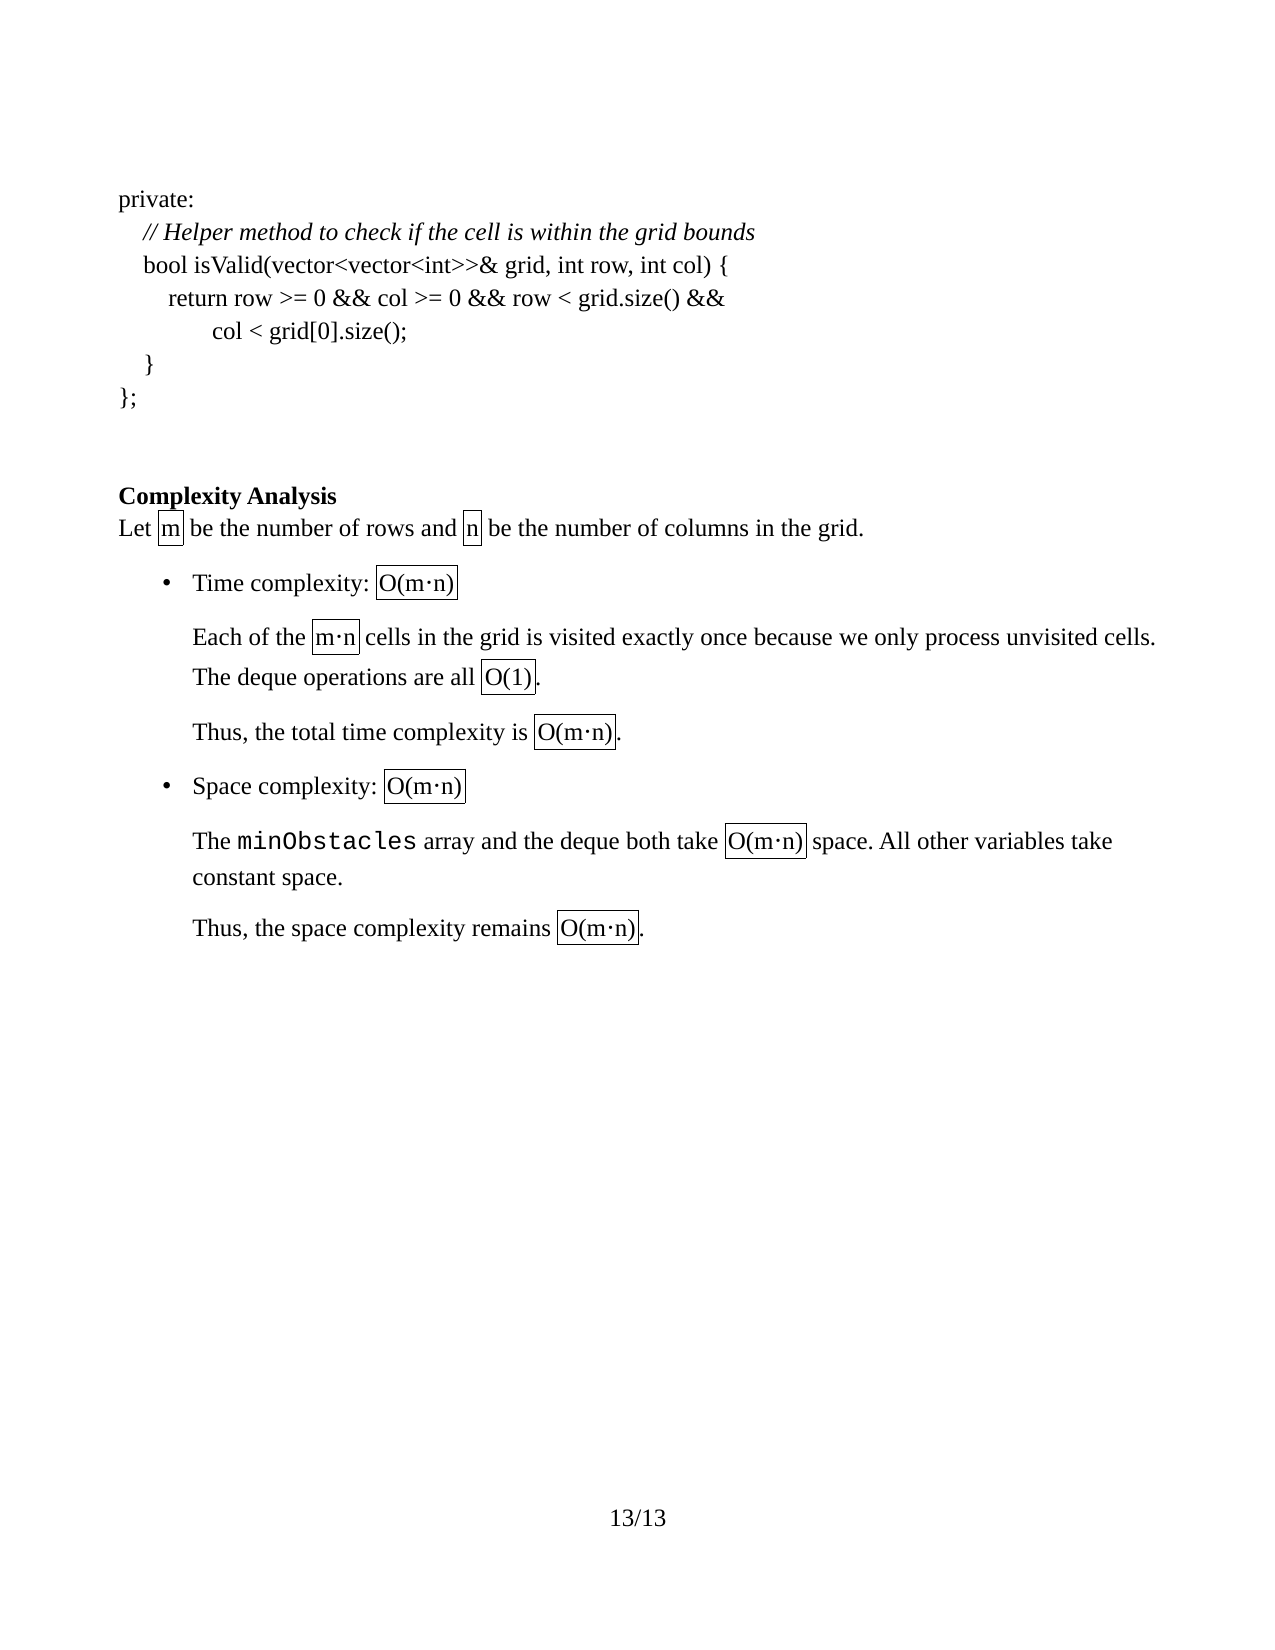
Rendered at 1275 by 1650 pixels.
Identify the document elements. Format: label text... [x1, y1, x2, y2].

subtitle Complexity Analysis [118, 481, 1157, 510]
text be the number of columns in the grid. [482, 510, 1157, 545]
text Let [118, 510, 158, 545]
list [458, 565, 1157, 599]
list Thus, the space complexity remains [162, 910, 557, 944]
text } [118, 349, 1157, 378]
list [466, 768, 1157, 803]
text col < grid[0].size(); [118, 316, 1157, 345]
text m [159, 511, 183, 545]
text n [464, 511, 481, 545]
list Thus, the total time complexity is [162, 714, 534, 749]
list O(m⋅n) [535, 715, 615, 749]
text return row >= 0 && col >= 0 && row < grid.size() && [118, 283, 1157, 312]
text // Helper method to check if the cell is within the grid bounds [118, 217, 1157, 246]
text }; [118, 382, 1157, 411]
list . [639, 910, 1157, 944]
list Space complexity: O(m⋅n) [162, 768, 465, 803]
list The minObstacles array and the deque both take O(m⋅n) space. All other variables take constant space. [162, 823, 1157, 891]
list Time complexity: [162, 565, 376, 599]
list Each of the m⋅n cells in the grid is visited exactly once because we only process unvisited cells. The deque operations are all O(1). [162, 619, 1157, 694]
list O(m⋅n) [377, 566, 457, 599]
list . [616, 714, 1157, 749]
text bool isValid(vector<vector<int>>& grid, int row, int col) { [118, 250, 1157, 279]
text be the number of rows and [184, 510, 463, 545]
text private: [118, 184, 1157, 213]
list O(m⋅n) [558, 911, 638, 944]
